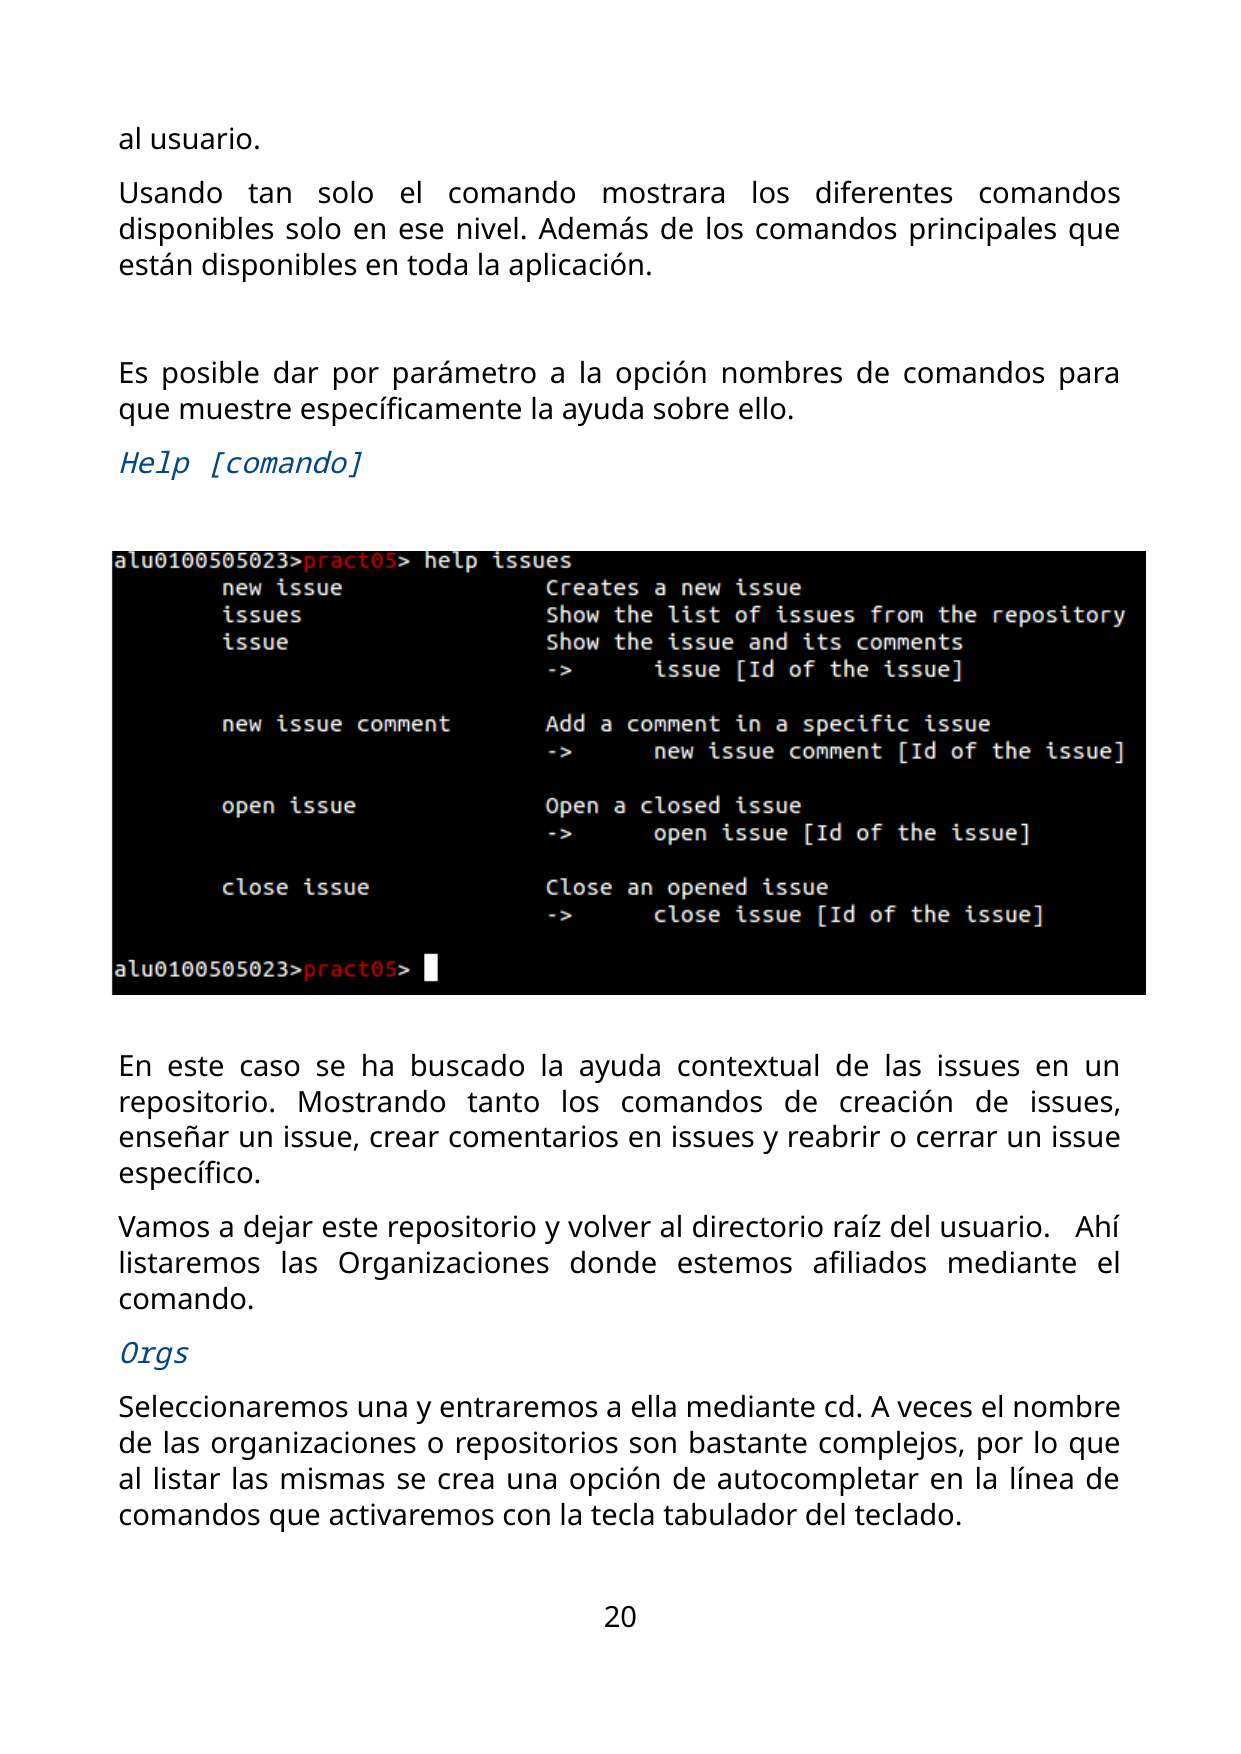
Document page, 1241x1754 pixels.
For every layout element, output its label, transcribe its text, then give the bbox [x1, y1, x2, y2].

text En este caso se ha buscado la ayuda contextual de las issues en un repositorio. Mostrando tanto los comandos de creación de issues, enseñar un issue, crear comentarios en issues y reabrir o cerrar un issue específico. [118, 1045, 1122, 1192]
text Help [comando] [118, 442, 1122, 482]
text Vamos a dejar este repositorio y volver al directorio raíz del usuario. Ahí listaremos las Organizaciones donde estemos afiliados mediante el comando. [118, 1207, 1122, 1318]
text Usando tan solo el comando mostrara los diferentes comandos disponibles solo en ese nivel. Además de los comandos principales que están disponibles en toda la aplicación. [118, 172, 1122, 283]
text Orgs [118, 1332, 1122, 1372]
picture [111, 551, 1146, 995]
text Seleccionaremos una y entraremos a ella mediante cd. A veces el nombre de las organizaciones o repositorios son bastante complejos, por lo que al listar las mismas se crea una opción de autocompletar en la línea de comandos que activaremos con la tecla tabulador del teclado. [118, 1387, 1122, 1533]
text Es posible dar por parámetro a la opción nombres de comandos para que muestre específicamente la ayuda sobre ello. [118, 352, 1122, 428]
text al usuario. [118, 118, 1122, 158]
